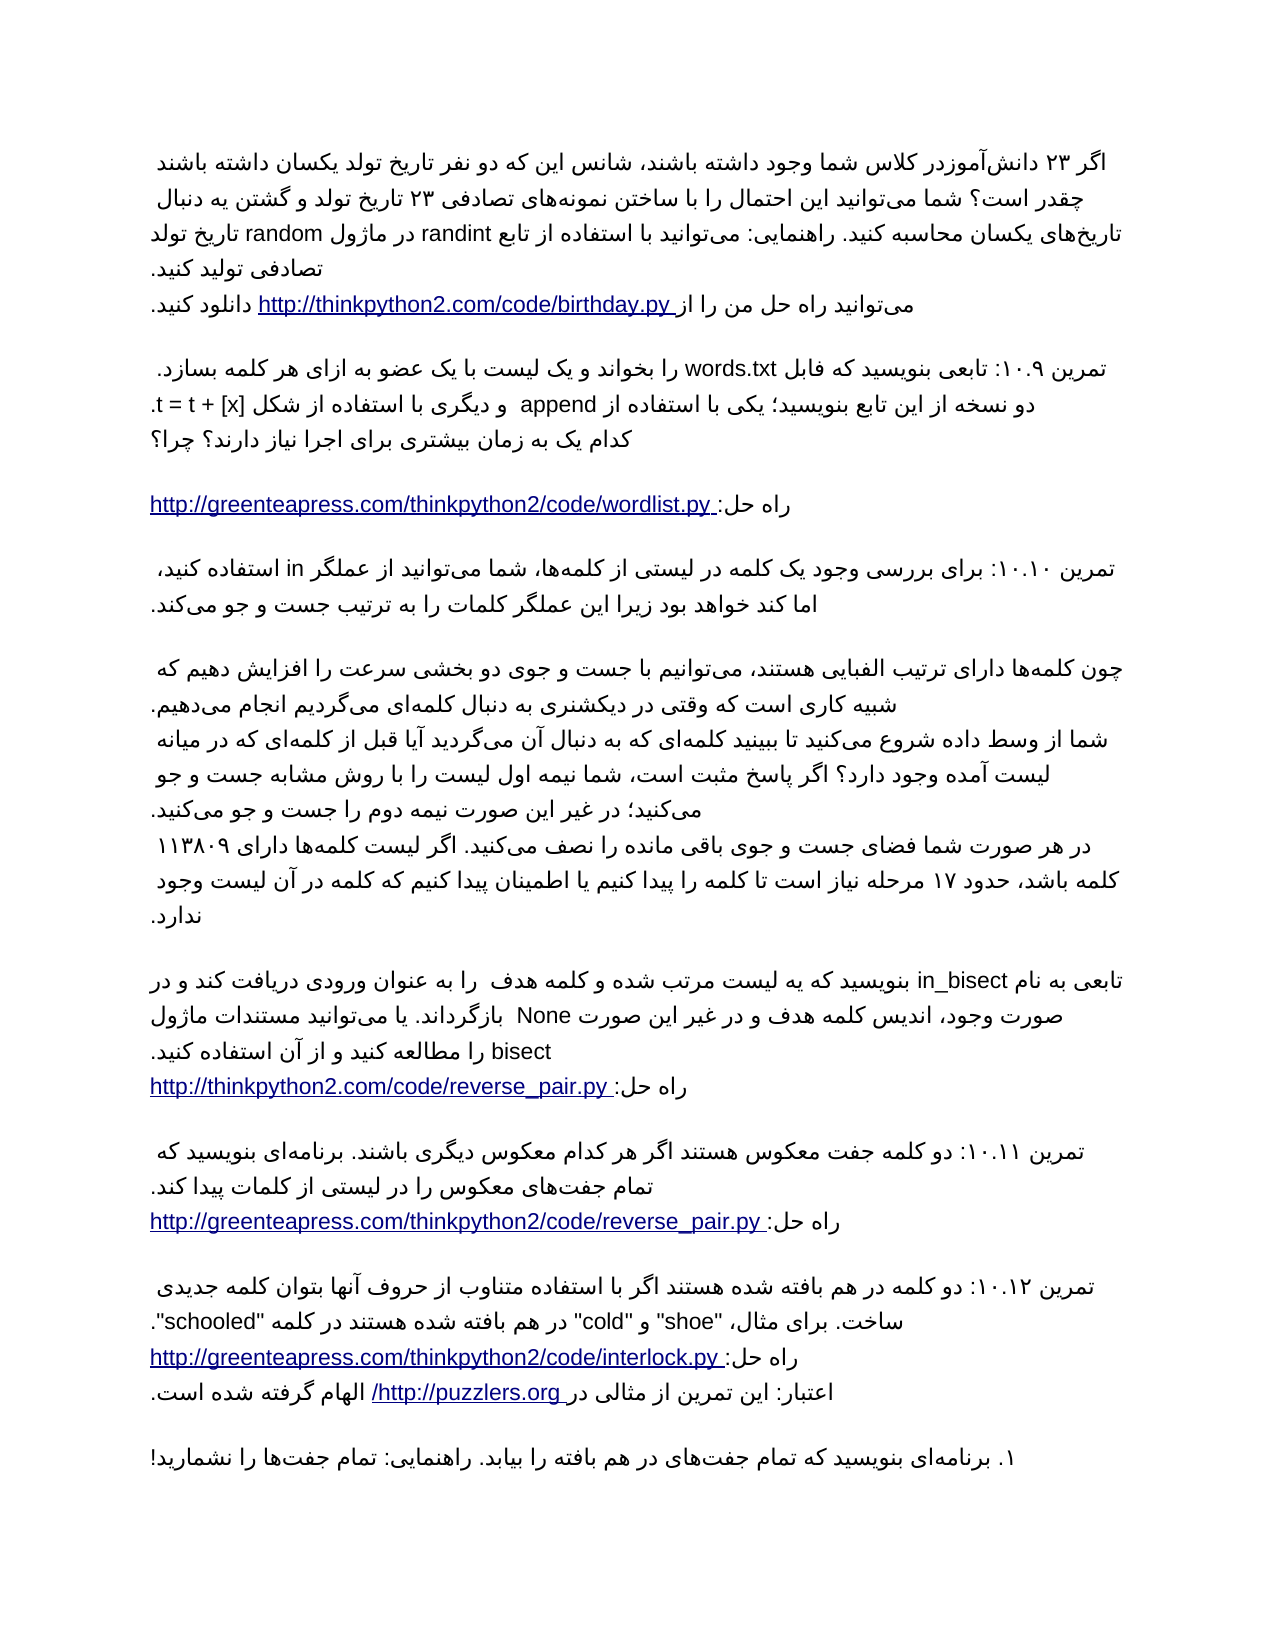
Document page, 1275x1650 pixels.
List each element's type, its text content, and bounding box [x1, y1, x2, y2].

text اعتبار: این تمرین از مثالی در http://puzzlers.org/ الهام گرفته شده است. [150, 1380, 1125, 1405]
text کدام یک به زمان بیشتری برای اجرا نیاز دارند؟ چرا؟ [150, 427, 1125, 452]
text تمرین ۱۰.۱۲: دو کلمه در هم بافته شده هستند اگر با استفاده متناوب از حروف آنها بتوان کلمه جدیدی ساخت. برای مثال، "shoe" و "cold" در هم بافته شده هستند در کلمه "schooled". [150, 1274, 1125, 1335]
text اگر ۲۳ دانش‌آموزدر کلاس شما وجود داشته باشند، شانس این که دو نفر تاریخ تولد یکسان داشته باشند چقدر است؟ شما می‌توانید این احتمال را با ساختن نمونه‌های تصادفی ۲۳ تاریخ تولد و گشتن یه دنبال تاریخ‌های یکسان محاسبه کنید. راهنمایی: می‌توانید با استفاده از تابع randint در ماژول random تاریخ تولد تصادفی تولید کنید. [150, 150, 1125, 282]
text تمرین ۱۰.۱۰: برای بررسی وجود یک کلمه در لیستی از کلمه‌ها، شما می‌توانید از عملگر in استفاده کنید، اما کند خواهد بود زیرا این عملگر کلمات را به ترتیب جست و جو می‌کند. [150, 556, 1125, 617]
text راه حل: http://greenteapress.com/thinkpython2/code/wordlist.py [150, 491, 1125, 517]
text راه حل: http://greenteapress.com/thinkpython2/code/interlock.py [150, 1344, 1125, 1370]
text می‌توانید راه حل من را از http://thinkpython2.com/code/birthday.py دانلود کنید. [150, 291, 1125, 317]
text راه حل: http://thinkpython2.com/code/reverse_pair.py [150, 1074, 1125, 1099]
text راه حل: http://greenteapress.com/thinkpython2/code/reverse_pair.py [150, 1209, 1125, 1235]
text تمرین ۱۰.۱۱: دو کلمه جفت معکوس هستند اگر هر کدام معکوس دیگری باشند. برنامه‌ای بنویسید که تمام جفت‌های معکوس را در لیستی از کلمات پیدا کند. [150, 1138, 1125, 1199]
text در هر صورت شما فضای جست و جوی باقی مانده را نصف می‌کنید. اگر لیست کلمه‌ها دارای ۱۱۳۸۰۹ کلمه باشد، حدود ۱۷ مرحله نیاز است تا کلمه را پیدا کنیم یا اطمینان پیدا کنیم که کلمه در آن لیست وجود ندارد. [150, 832, 1125, 929]
text چون کلمه‌ها دارای ترتیب الفبایی هستند، می‌توانیم با جست و جوی دو بخشی سرعت را افزایش دهیم که شبیه کاری است که وقتی در دیکشنری به دنبال کلمه‌ای می‌گردیم انجام می‌دهیم. [150, 656, 1125, 717]
text تمرین ۱۰.۹: تابعی بنویسید که فابل words.txt را بخواند و یک لیست با یک عضو به ازای هر کلمه بسازد. دو نسخه از این تابع بنویسید؛ یکی با استفاده از append و دیگری با استفاده از شکل t = t + [x]. [150, 356, 1125, 417]
text شما از وسط داده شروع می‌کنید تا ببینید کلمه‌ای که به دنبال آن می‌گردید آیا قبل از کلمه‌ای که در میانه لیست آمده وجود دارد؟ اگر پاسخ مثبت است، شما نیمه اول لیست را با روش مشابه جست و جو می‌کنید؛ در غیر این صورت نیمه دوم را جست و جو می‌کنید. [150, 727, 1125, 823]
text تابعی به نام in_bisect بنویسید که یه لیست مرتب شده و کلمه هدف را به عنوان ورودی دریافت کند و در صورت وجود، اندیس کلمه هدف و در غیر این صورت None بازگرداند. یا می‌توانید مستندات ماژول bisect را مطالعه کنید و از آن استفاده کنید. [150, 968, 1125, 1064]
text ۱. برنامه‌ای بنویسید که تمام جفت‌های در هم بافته را بیابد. راهنمایی: تمام جفت‌ها را نشمارید! [150, 1444, 1125, 1470]
